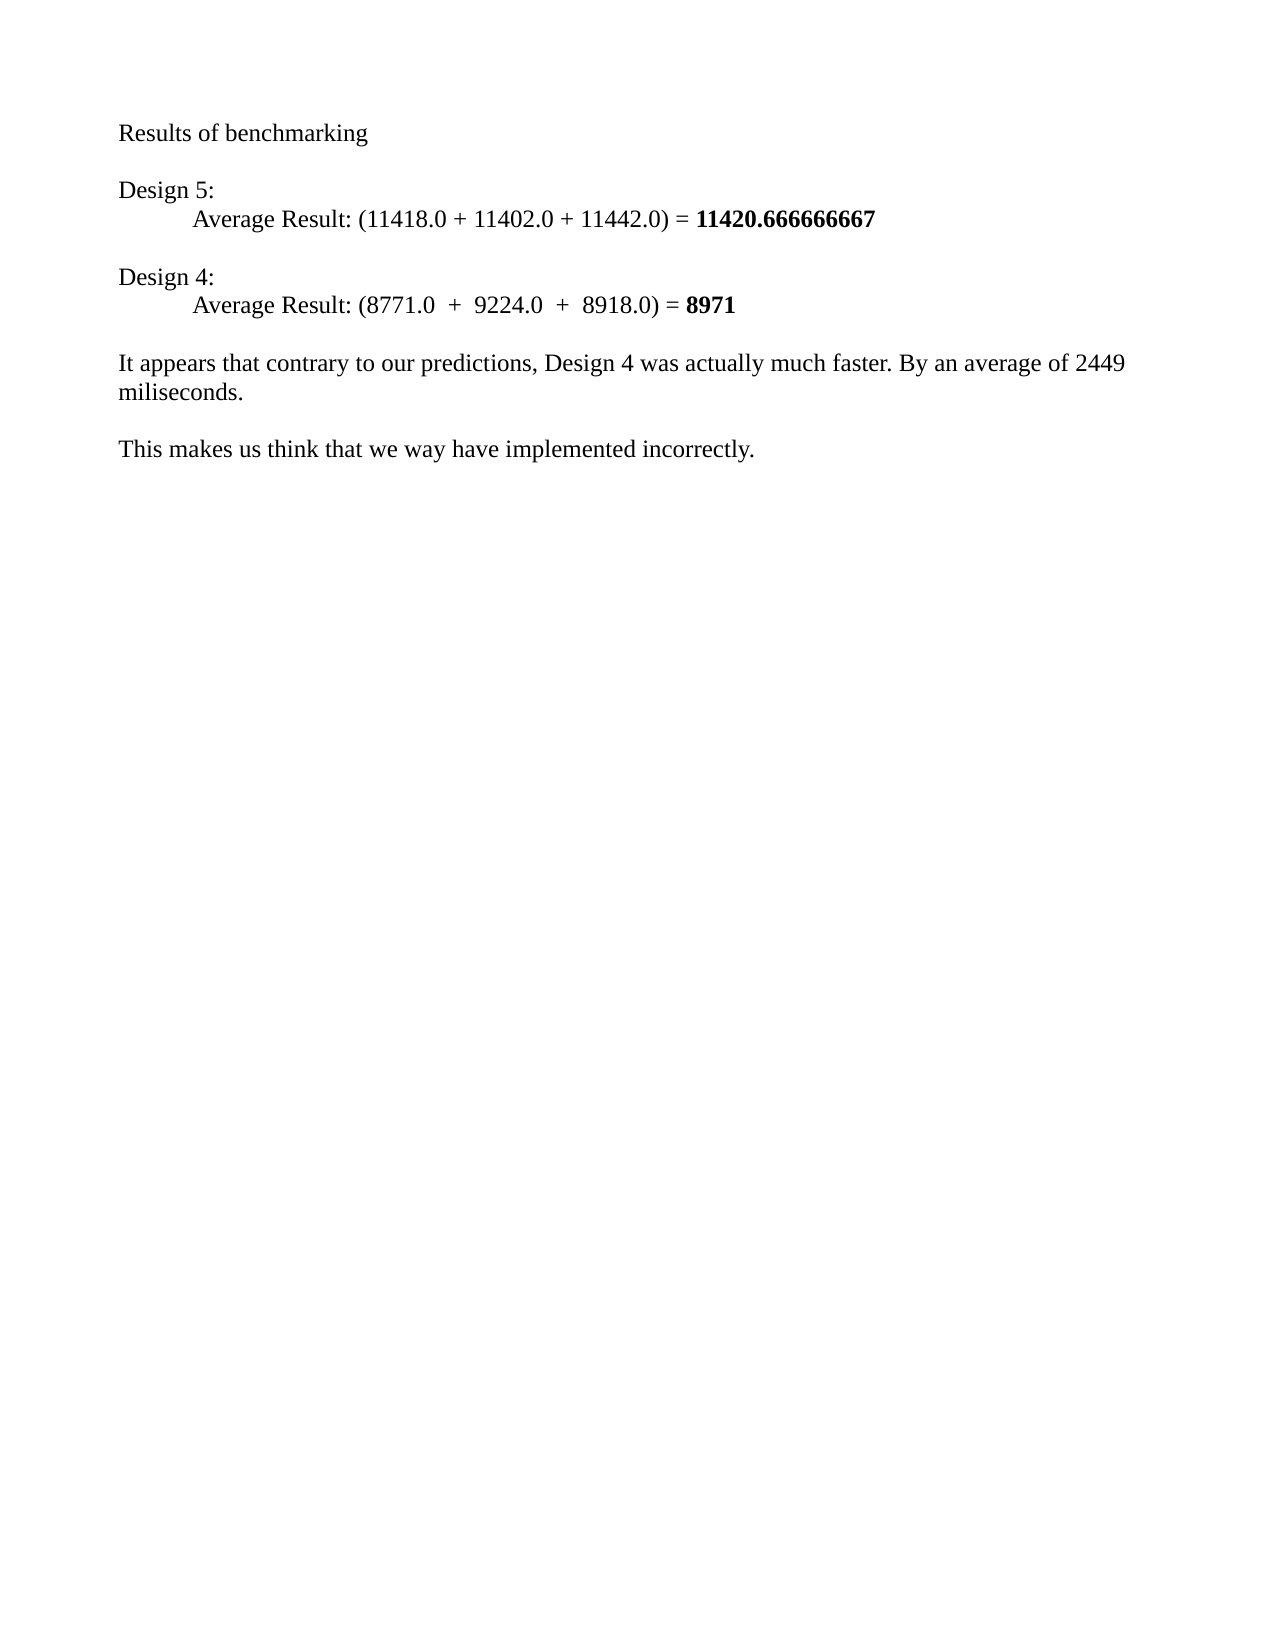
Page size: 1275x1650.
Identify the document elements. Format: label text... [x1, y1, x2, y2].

text Average Result: (11418.0 + 11402.0 + 11442.0) = 11420.666666667 [118, 204, 1157, 233]
text Results of benchmarking [118, 118, 1157, 147]
text Design 5: [118, 176, 1157, 204]
text Average Result: (8771.0 + 9224.0 + 8918.0) = 8971 [118, 291, 1157, 319]
text It appears that contrary to our predictions, Design 4 was actually much faster. By an average of 2449 miliseconds. [118, 348, 1157, 406]
text This makes us think that we way have implemented incorrectly. [118, 434, 1157, 463]
text Design 4: [118, 262, 1157, 291]
